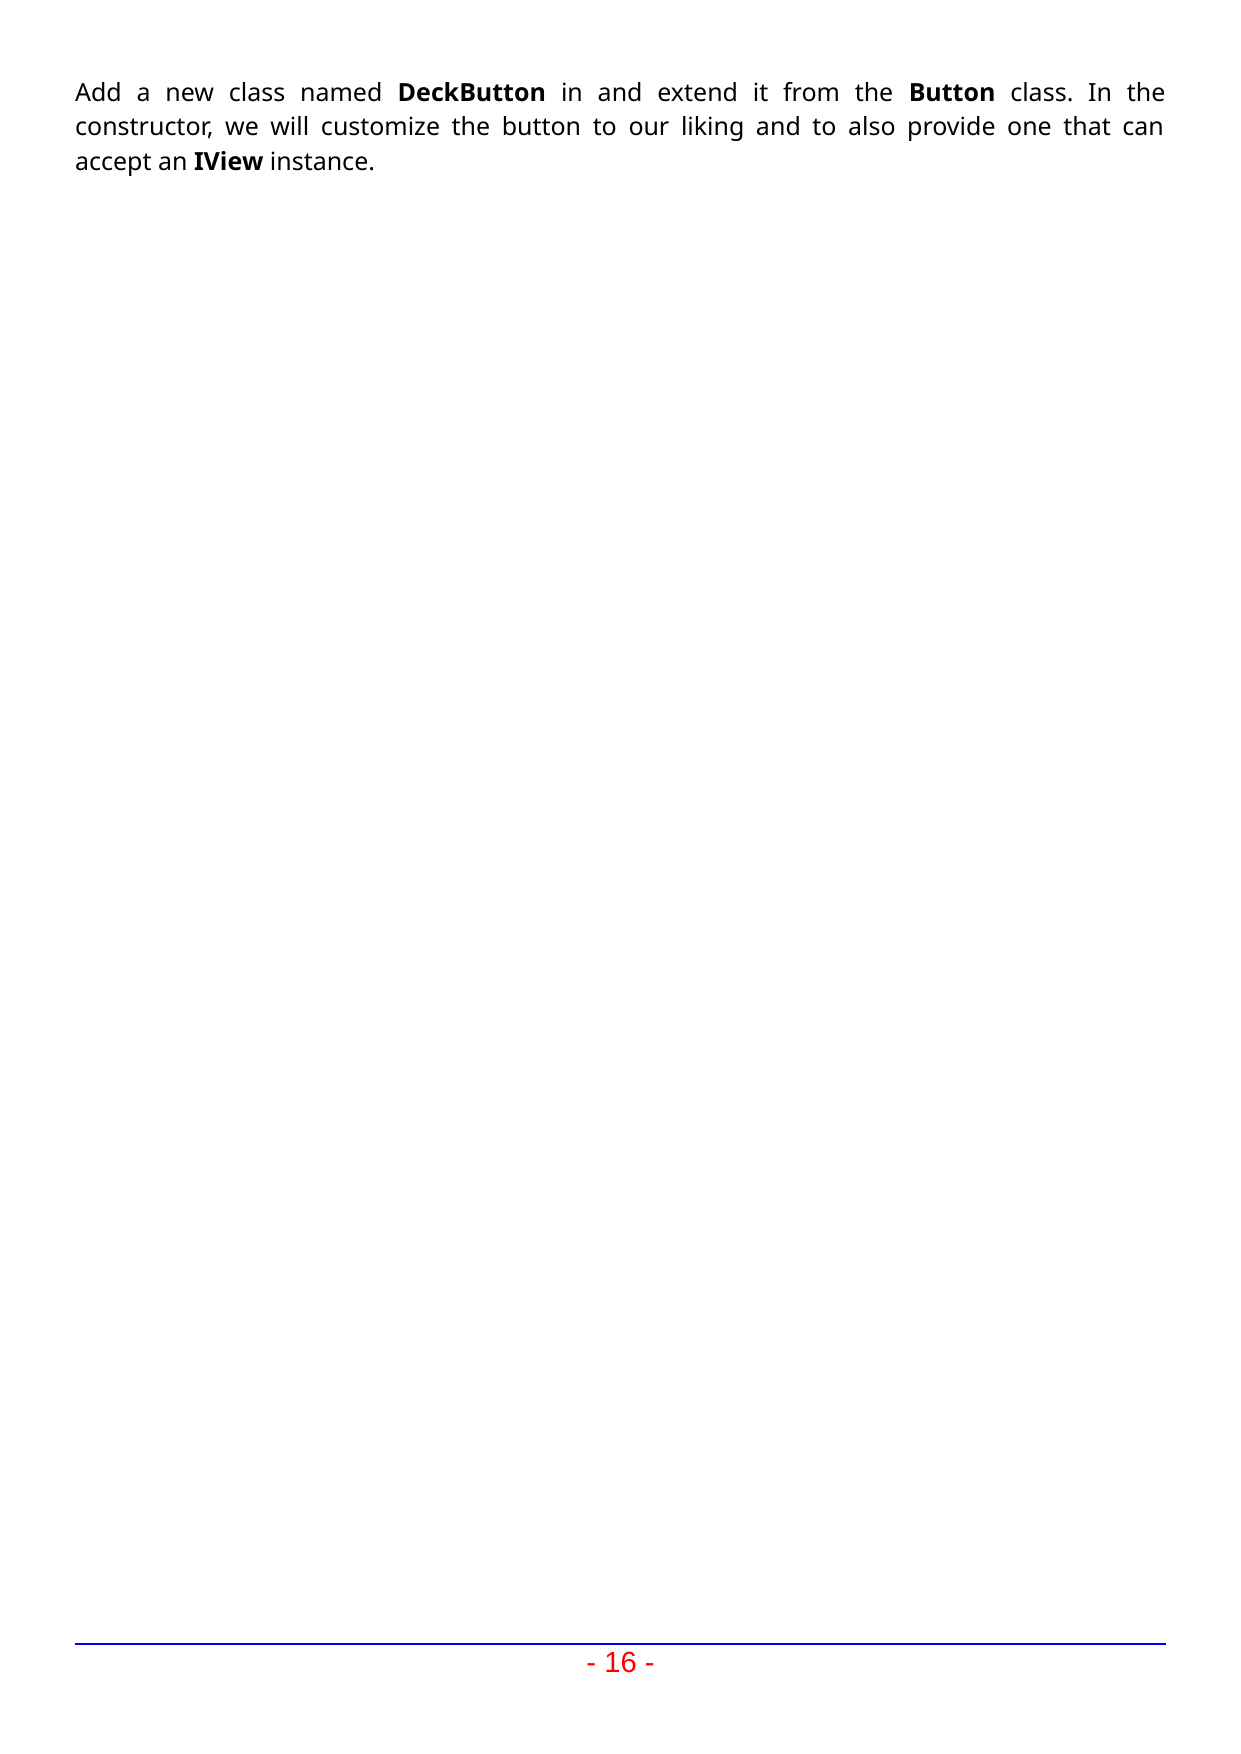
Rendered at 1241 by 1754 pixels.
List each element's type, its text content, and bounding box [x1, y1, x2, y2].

text Add a new class named DeckButton in and extend it from the Button class. In the constructor, we will customize the button to our liking and to also provide one that can accept an IView instance. [75, 75, 1166, 177]
